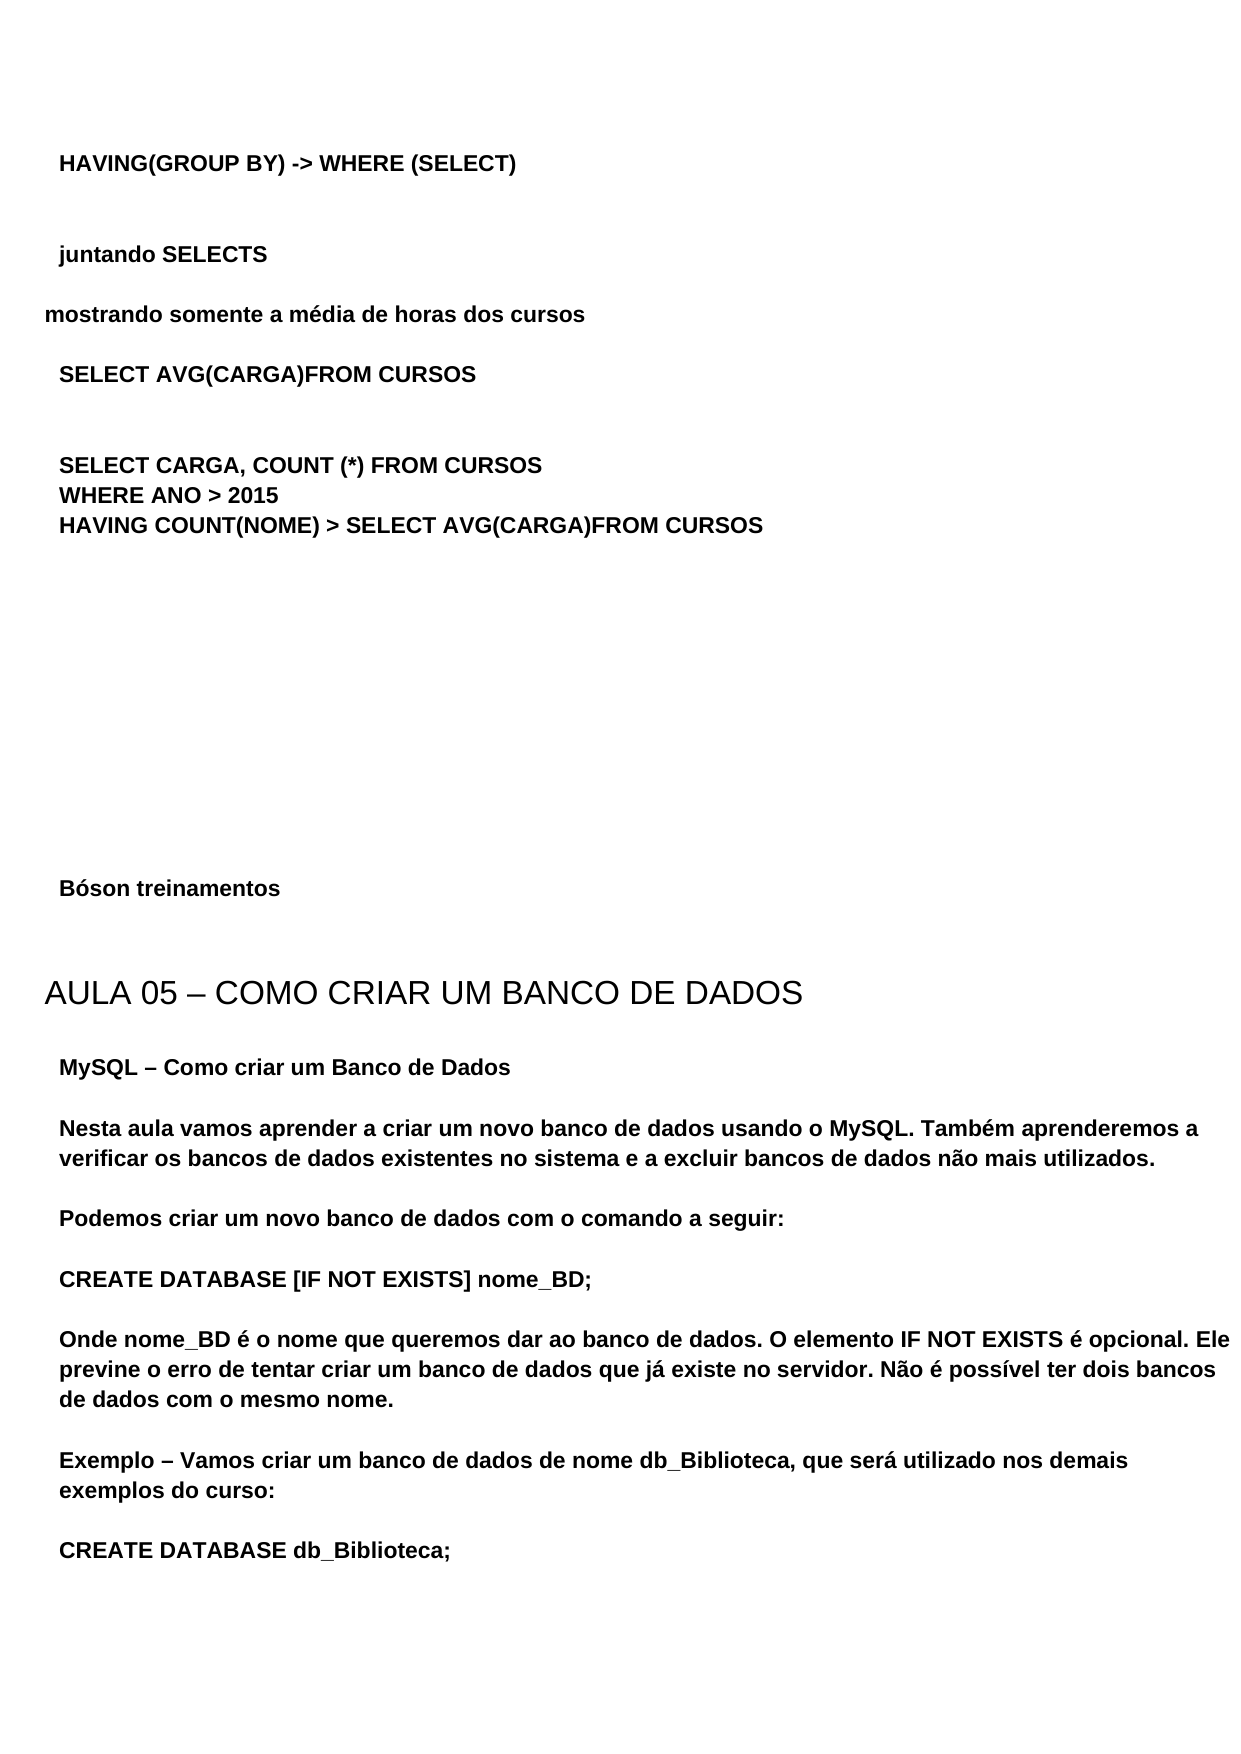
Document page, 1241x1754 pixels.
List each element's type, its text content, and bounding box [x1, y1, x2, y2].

subtitle AULA 05 – COMO CRIAR UM BANCO DE DADOS [44, 973, 1168, 1011]
text Bóson treinamentos [59, 875, 1232, 901]
text WHERE ANO > 2015 [59, 482, 1232, 509]
text mostrando somente a média de horas dos cursos [44, 301, 1232, 327]
text CREATE DATABASE db_Biblioteca; [59, 1537, 1232, 1564]
text Nesta aula vamos aprender a criar um novo banco de dados usando o MySQL. Também aprenderemos a verificar os bancos de dados existentes no sistema e a excluir bancos de dados não mais utilizados. [59, 1114, 1232, 1171]
text SELECT CARGA, COUNT (*) FROM CURSOS [59, 452, 1232, 478]
text SELECT AVG(CARGA)FROM CURSOS [59, 361, 1232, 388]
text HAVING COUNT(NOME) > SELECT AVG(CARGA)FROM CURSOS [59, 512, 1232, 539]
text HAVING(GROUP BY) -> WHERE (SELECT) [59, 150, 1232, 176]
text MySQL – Como criar um Banco de Dados [59, 1054, 1232, 1080]
text Onde nome_BD é o nome que queremos dar ao banco de dados. O elemento IF NOT EXISTS é opcional. Ele previne o erro de tentar criar um banco de dados que já existe no servidor. Não é possível ter dois bancos de dados com o mesmo nome. [59, 1326, 1232, 1413]
text juntando SELECTS [59, 241, 1232, 267]
text Exemplo – Vamos criar um banco de dados de nome db_Biblioteca, que será utilizado nos demais exemplos do curso: [59, 1447, 1232, 1503]
text CREATE DATABASE [IF NOT EXISTS] nome_BD; [59, 1266, 1232, 1292]
text Podemos criar um novo banco de dados com o comando a seguir: [59, 1205, 1232, 1231]
